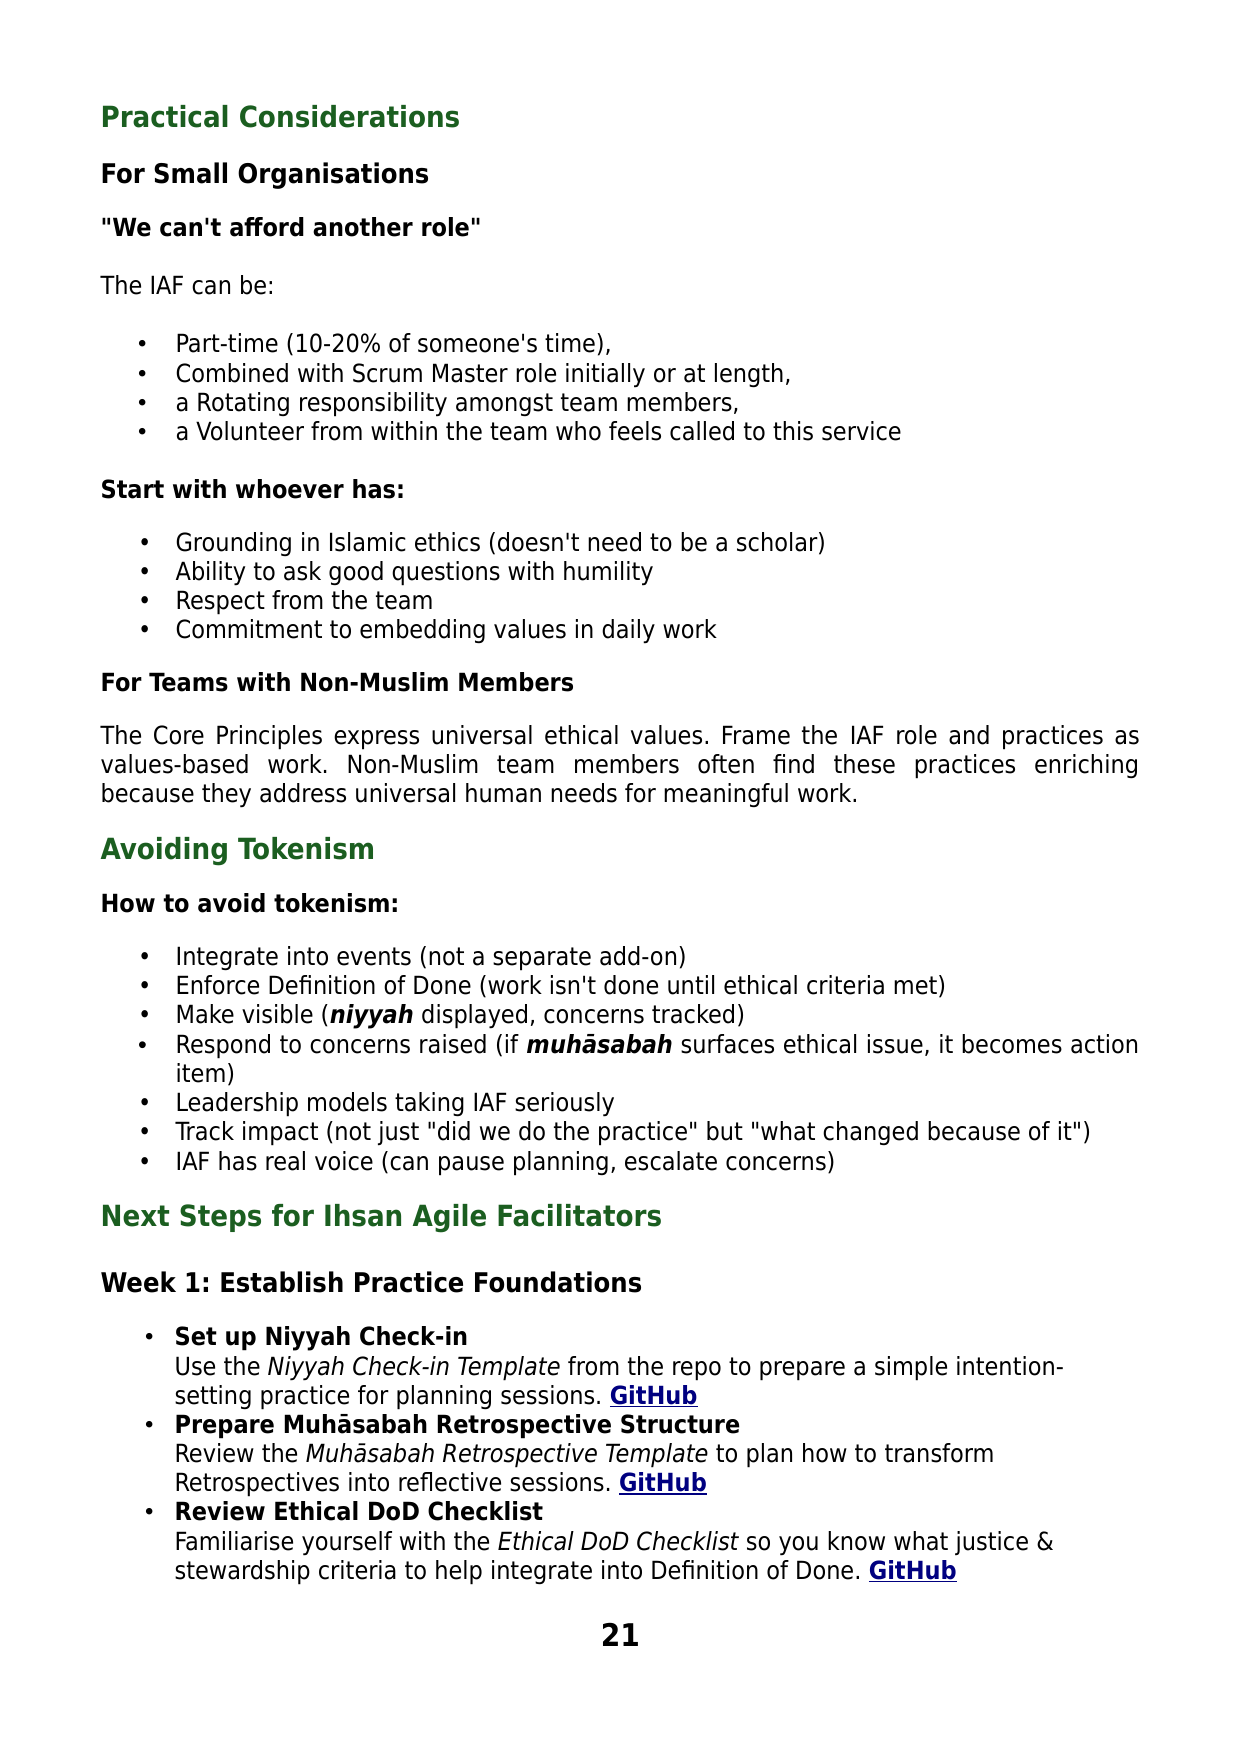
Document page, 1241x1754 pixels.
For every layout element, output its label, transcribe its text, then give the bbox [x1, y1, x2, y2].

list Enforce Definition of Done (work isn't done until ethical criteria met) [138, 972, 1140, 1001]
list Leadership models taking IAF seriously [138, 1088, 1140, 1118]
list Combined with Scrum Master role initially or at length, [138, 359, 1140, 388]
list IAF has real voice (can pause planning, escalate concerns) [138, 1147, 1140, 1176]
list a Volunteer from within the team who feels called to this service [138, 417, 1140, 446]
text How to avoid tokenism: [100, 890, 1140, 919]
list Ability to ask good questions with humility [138, 557, 1140, 587]
list Grounding in Islamic ethics (doesn't need to be a scholar) [138, 528, 1140, 557]
list Commitment to embedding values in daily work [138, 616, 1140, 645]
subtitle Practical Considerations [100, 100, 1140, 134]
text Start with whoever has: [100, 476, 1140, 505]
list Respect from the team [138, 587, 1140, 616]
list Integrate into events (not a separate add-on) [138, 942, 1140, 972]
subtitle Avoiding Tokenism [100, 832, 1140, 866]
subtitle Week 1: Establish Practice Foundations [100, 1267, 1140, 1299]
text The IAF can be: [100, 271, 1140, 301]
list Prepare Muhāsabah Retrospective Structure Review the Muhāsabah Retrospective Template to plan how to transform Retrospectives into reflective sessions. GitHub [145, 1410, 1140, 1497]
list Set up Niyyah Check-in Use the Niyyah Check-in Template from the repo to prepare a simple intention-setting practice for planning sessions. GitHub [145, 1322, 1140, 1410]
list Part-time (10-20% of someone's time), [138, 330, 1140, 359]
text "We can't afford another role" [100, 213, 1140, 242]
text The Core Principles express universal ethical values. Frame the IAF role and practices as values-based work. Non-Muslim team members often find these practices enriching because they address universal human needs for meaningful work. [100, 721, 1140, 809]
subtitle For Teams with Non-Muslim Members [100, 668, 1140, 698]
subtitle For Small Organisations [100, 158, 1140, 189]
list Respond to concerns raised (if muhāsabah surfaces ethical issue, it becomes action item) [138, 1030, 1140, 1088]
subtitle Next Steps for Ihsan Agile Facilitators [100, 1199, 1140, 1233]
list a Rotating responsibility amongst team members, [138, 388, 1140, 417]
list Review Ethical DoD Checklist Familiarise yourself with the Ethical DoD Checklist so you know what justice & stewardship criteria to help integrate into Definition of Done. GitHub [145, 1497, 1140, 1585]
list Track impact (not just "did we do the practice" but "what changed because of it") [138, 1118, 1140, 1147]
list Make visible (niyyah displayed, concerns tracked) [138, 1001, 1140, 1030]
